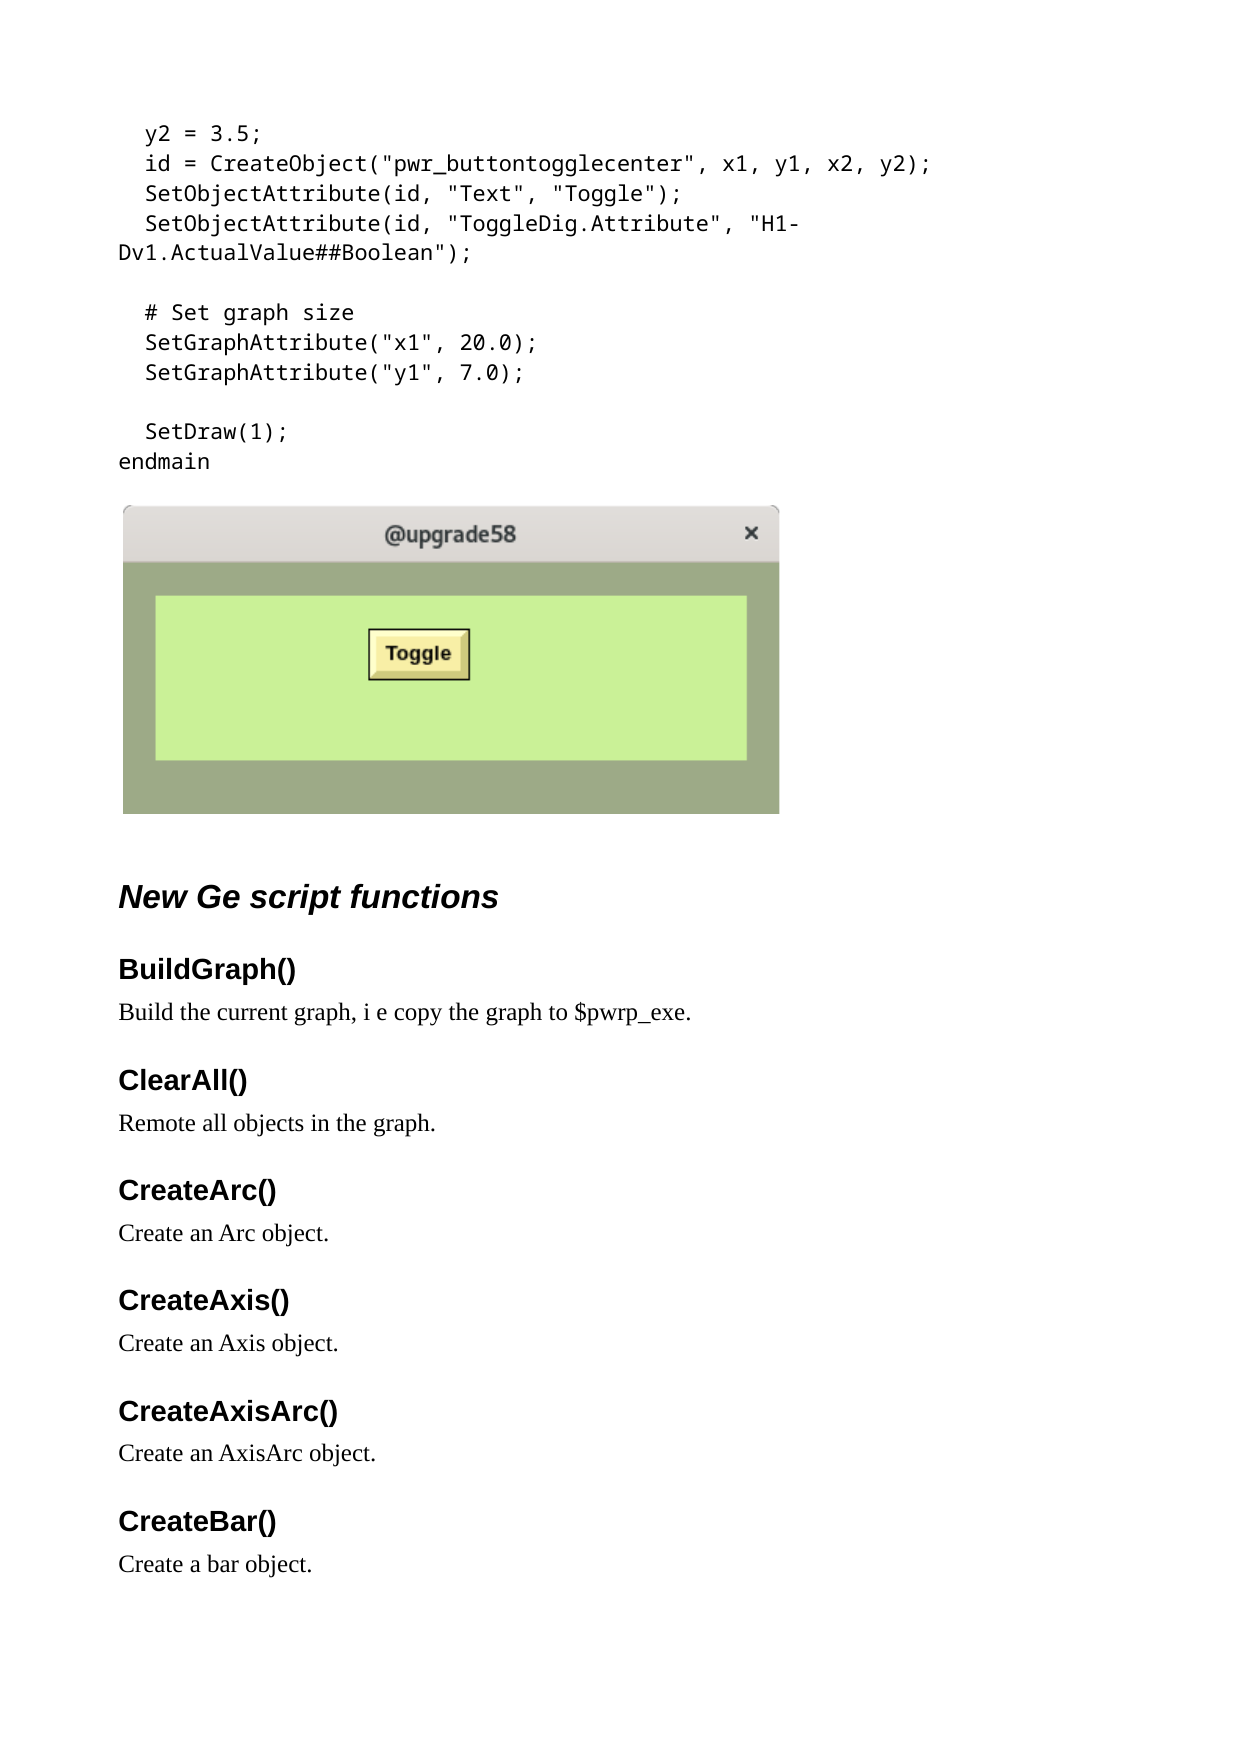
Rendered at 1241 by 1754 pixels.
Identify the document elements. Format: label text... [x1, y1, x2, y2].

subtitle CreateArc() [118, 1174, 1122, 1206]
text Create an Axis object. [118, 1329, 1122, 1357]
text Remote all objects in the graph. [118, 1109, 1122, 1136]
subtitle CreateAxis() [118, 1284, 1122, 1317]
subtitle CreateBar() [118, 1505, 1122, 1537]
text SetGraphAttribute("y1", 7.0); [118, 356, 1122, 386]
text Build the current graph, i e copy the graph to $pwrp_exe. [118, 998, 1122, 1026]
subtitle New Ge script functions [118, 878, 1122, 916]
text Create an Arc object. [118, 1219, 1122, 1247]
subtitle ClearAll() [118, 1063, 1122, 1096]
text SetObjectAttribute(id, "Text", "Toggle"); [118, 178, 1122, 207]
text Create an AxisArc object. [118, 1439, 1122, 1467]
text Create a bar object. [118, 1550, 1122, 1578]
subtitle CreateAxisArc() [118, 1394, 1122, 1427]
subtitle BuildGraph() [118, 953, 1122, 986]
picture [123, 505, 780, 814]
text id = CreateObject("pwr_buttontogglecenter", x1, y1, x2, y2); [118, 148, 1122, 178]
text y2 = 3.5; [118, 118, 1122, 148]
text # Set graph size [118, 297, 1122, 327]
text SetGraphAttribute("x1", 20.0); [118, 327, 1122, 356]
text SetDraw(1); [118, 416, 1122, 446]
text endmain [118, 446, 1122, 476]
text SetObjectAttribute(id, "ToggleDig.Attribute", "H1-Dv1.ActualValue##Boolean"); [118, 207, 1122, 267]
